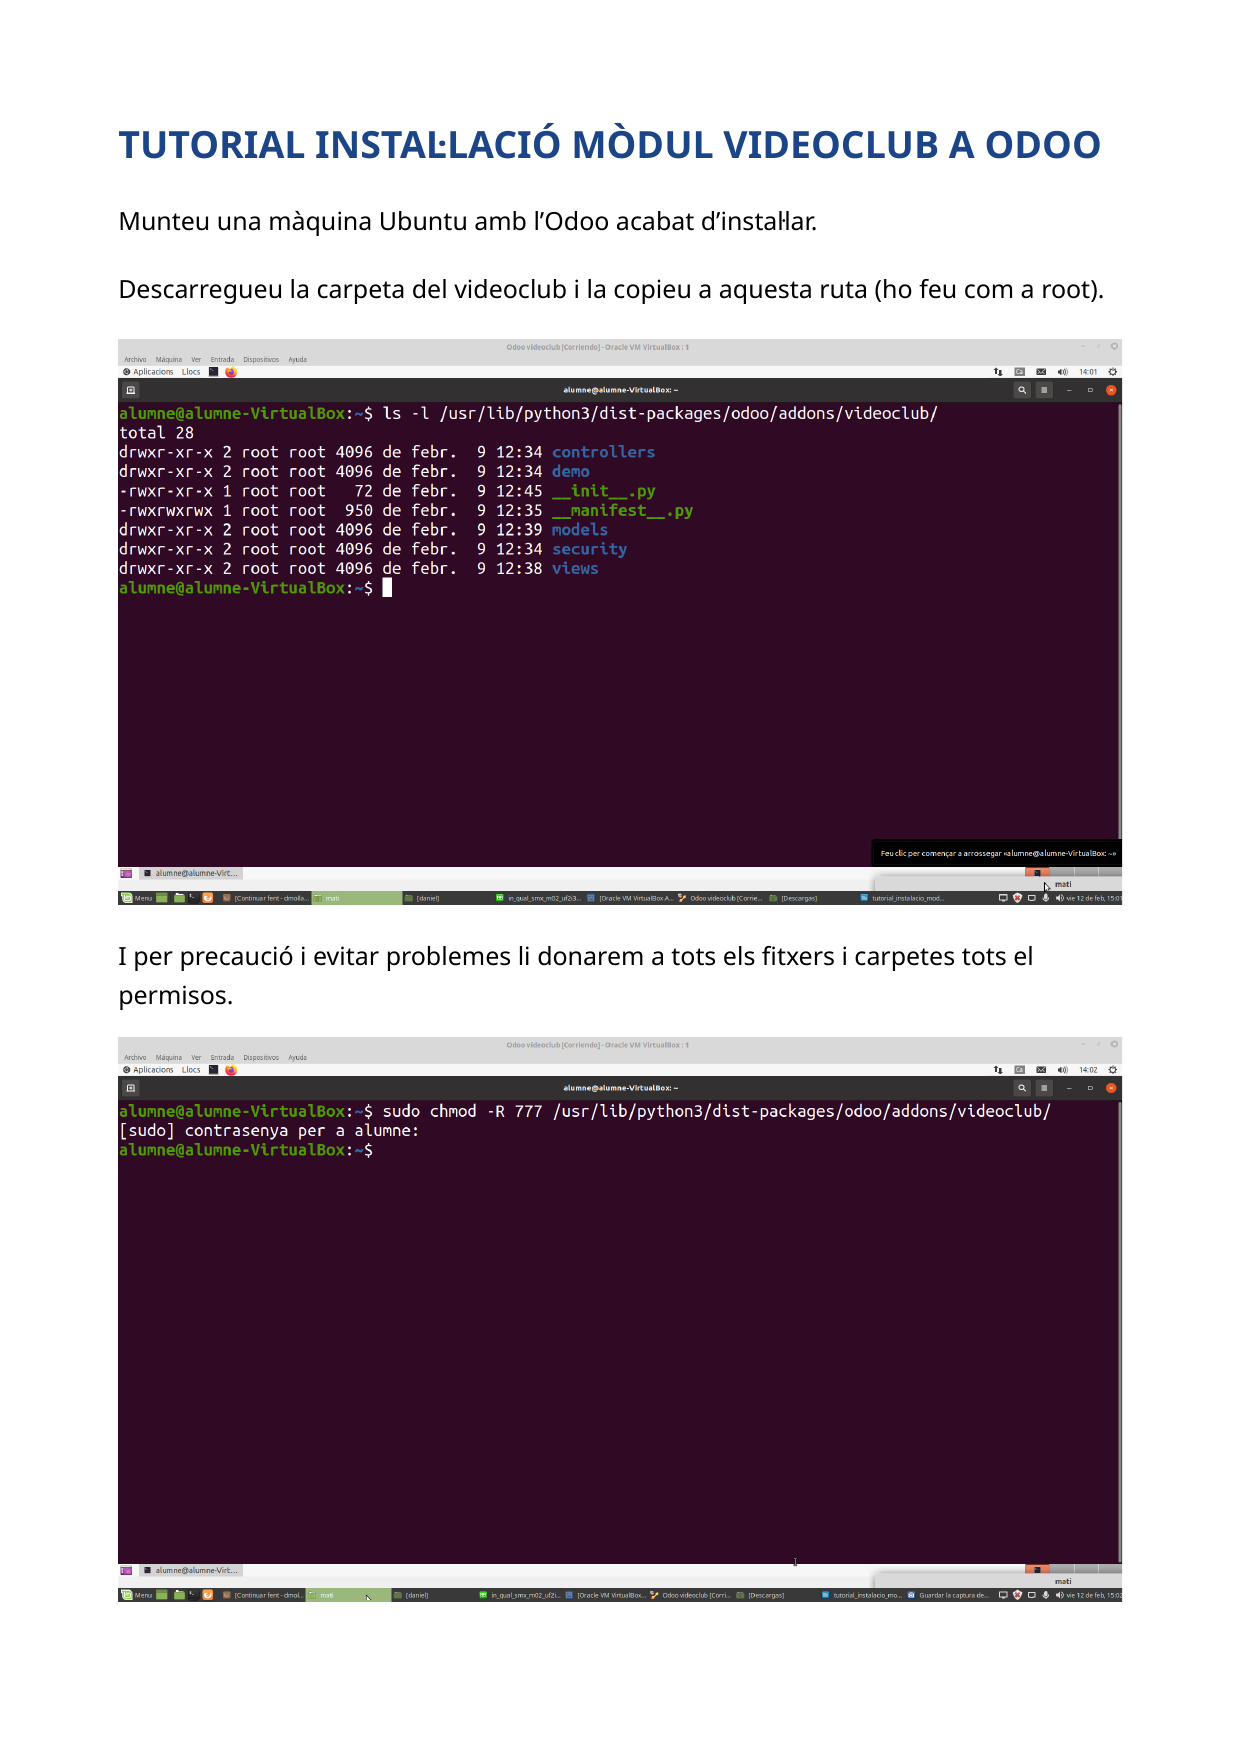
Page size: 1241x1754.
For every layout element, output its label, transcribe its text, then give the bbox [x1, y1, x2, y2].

text TUTORIAL INSTAL·LACIÓ MÒDUL VIDEOCLUB A ODOO [118, 118, 1122, 169]
text I per precaució i evitar problemes li donarem a tots els fitxers i carpetes tots el permisos. [118, 938, 1122, 1011]
picture [118, 1037, 1123, 1602]
picture [118, 339, 1123, 905]
text Descarregueu la carpeta del videoclub i la copieu a aquesta ruta (ho feu com a root). [118, 271, 1122, 305]
text Munteu una màquina Ubuntu amb l’Odoo acabat d’instal·lar. [118, 203, 1122, 237]
